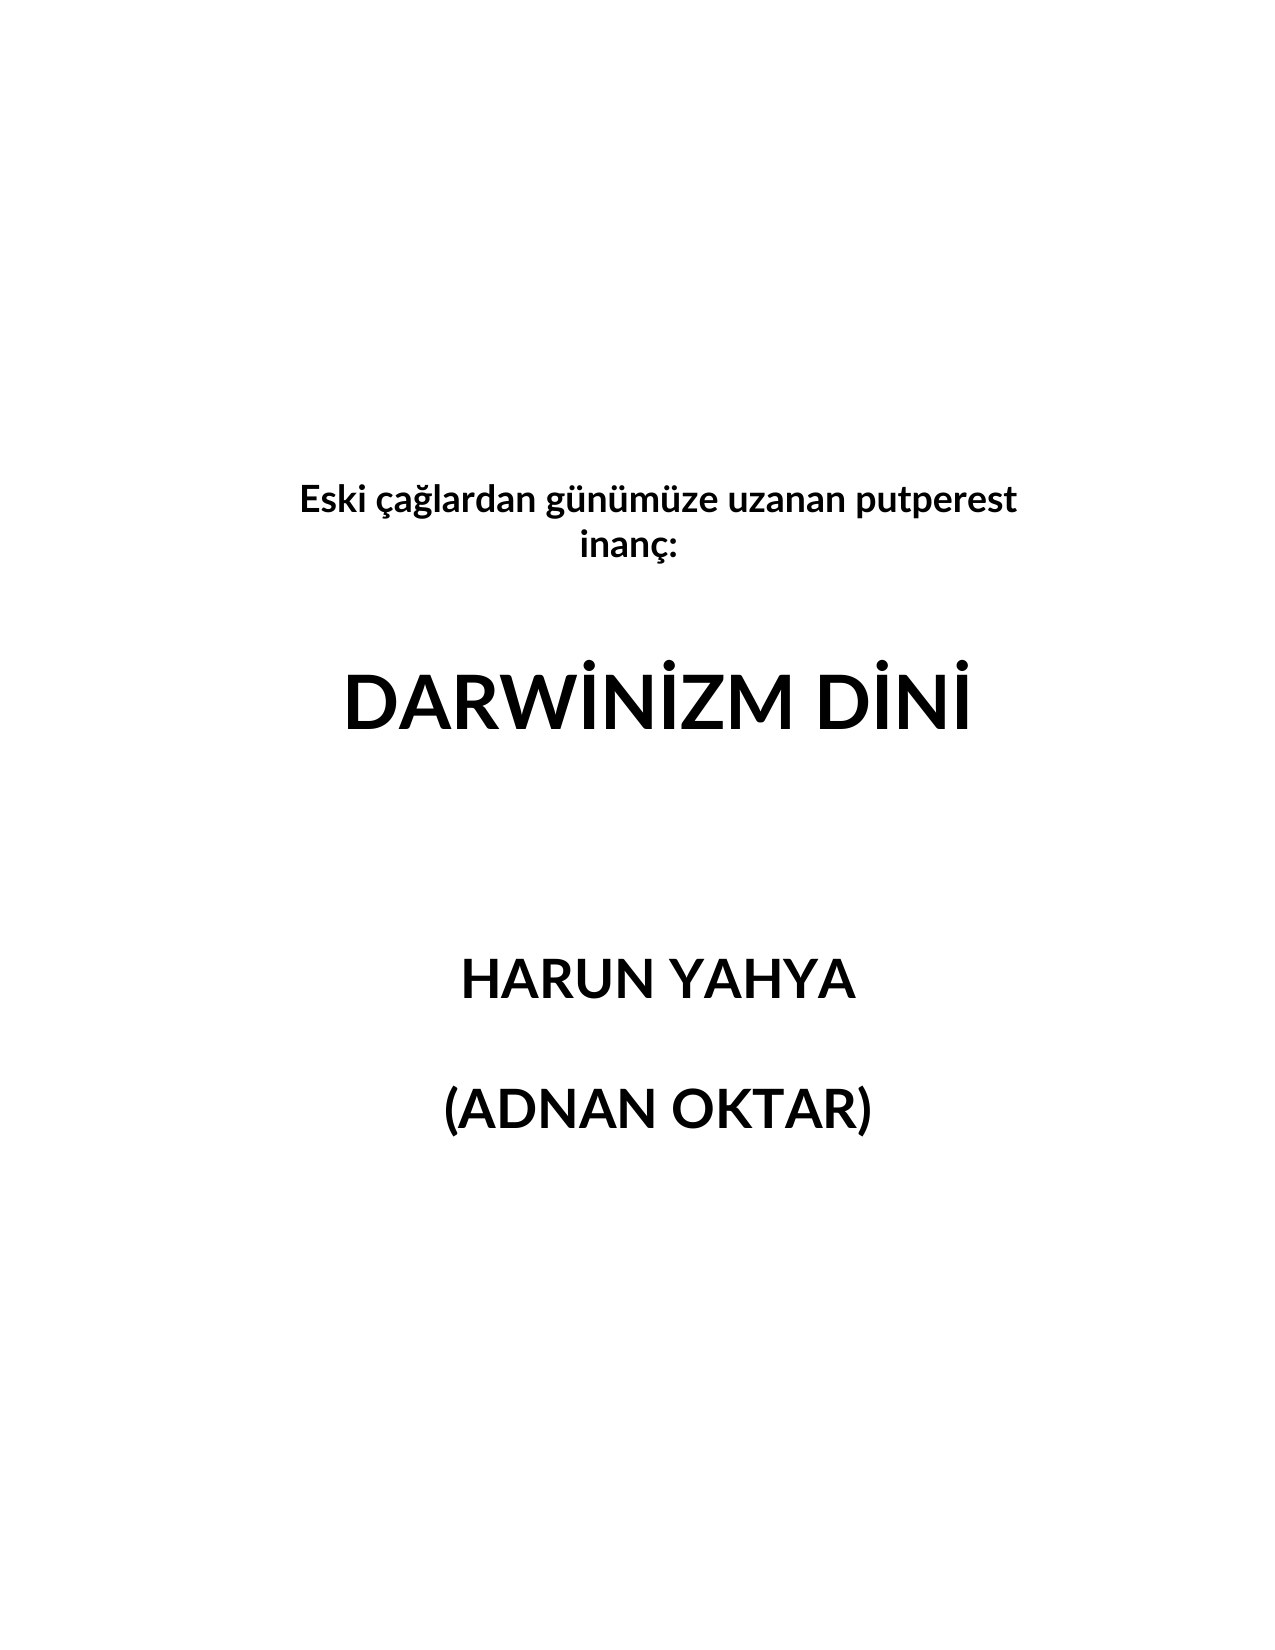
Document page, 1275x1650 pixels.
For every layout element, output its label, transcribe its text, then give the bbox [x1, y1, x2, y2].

text DARWİNİZM DİNİ [187, 655, 1070, 745]
text Eski çağlardan günümüze uzanan putperest inanç: [187, 475, 1070, 565]
text HARUN YAHYA (ADNAN OKTAR) [247, 945, 1070, 1140]
